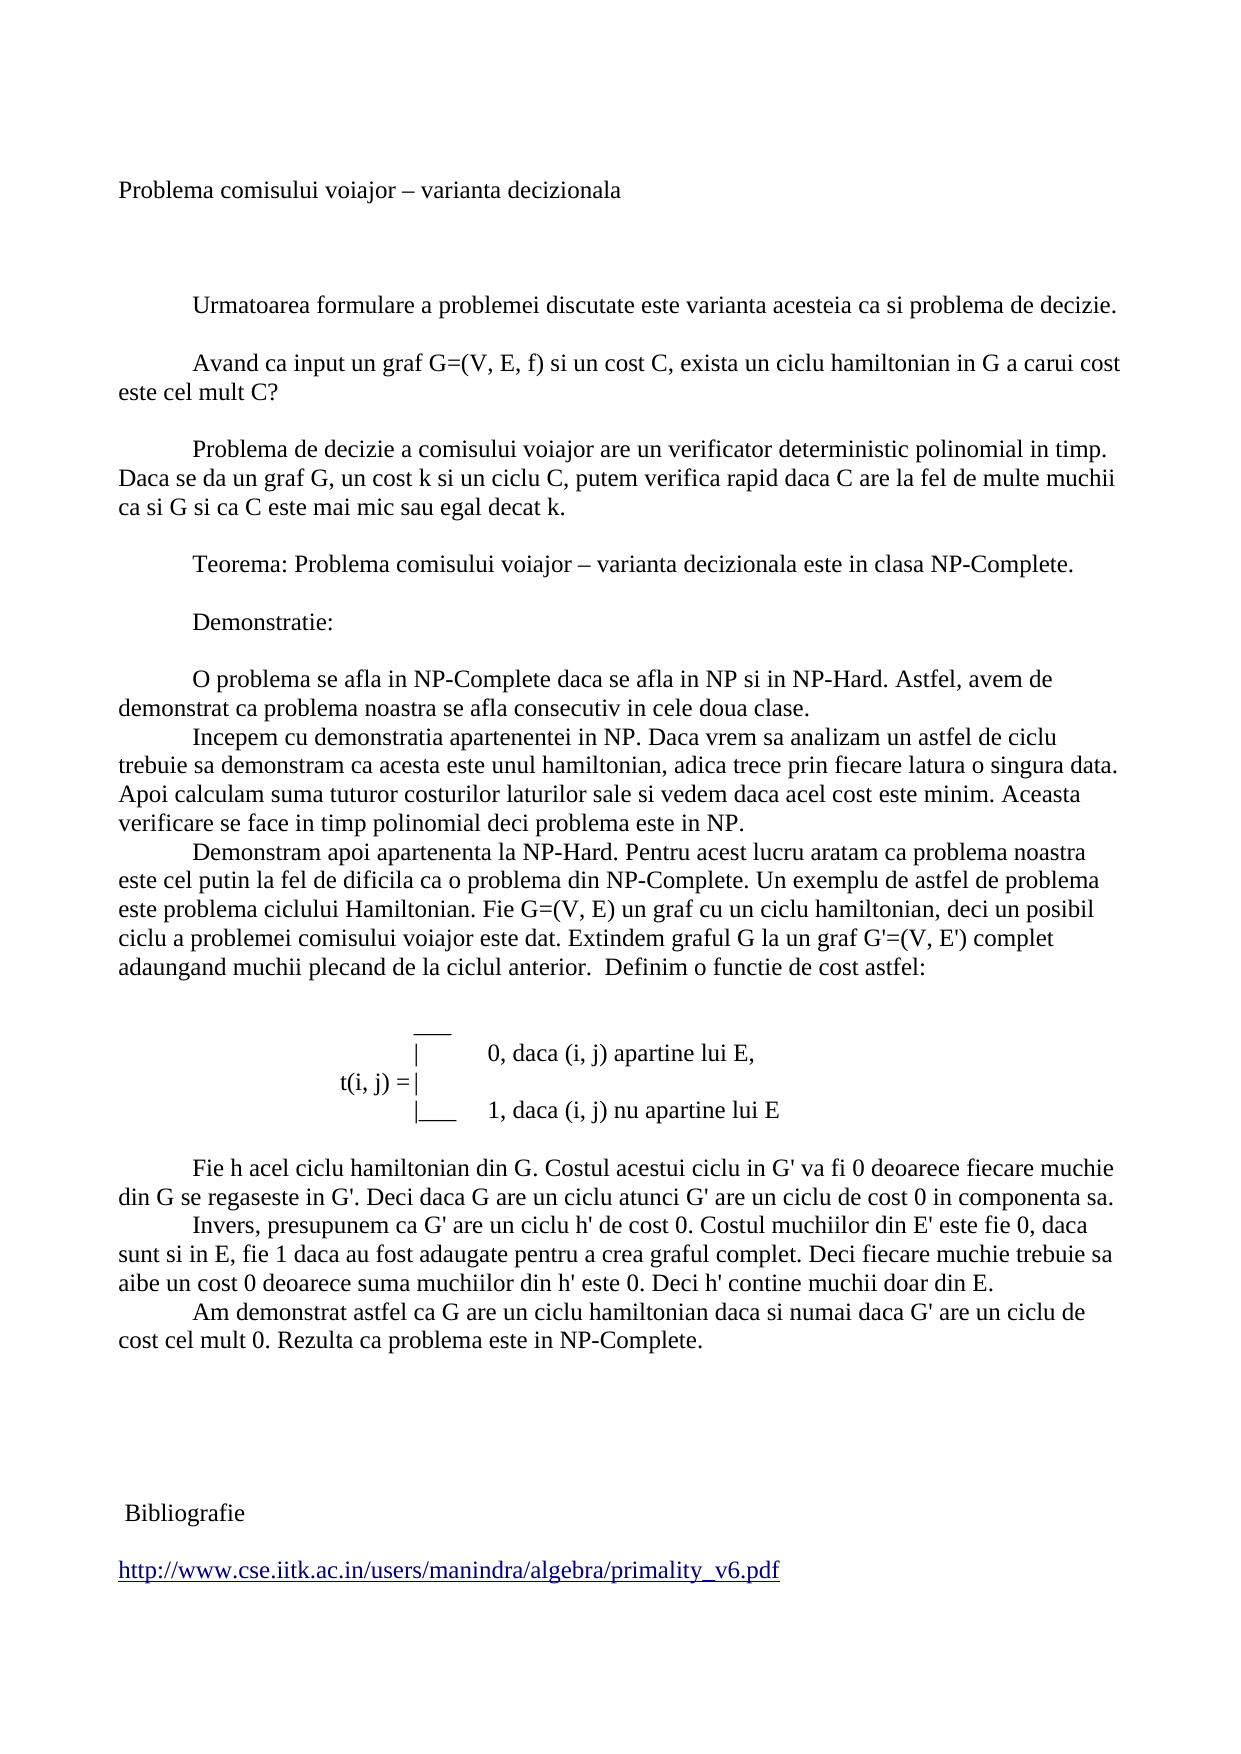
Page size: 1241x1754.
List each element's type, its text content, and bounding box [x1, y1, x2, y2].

text | 0, daca (i, j) apartine lui E, [118, 1038, 1122, 1067]
text Demonstratie: [118, 607, 1122, 636]
text Problema de decizie a comisului voiajor are un verificator deterministic polinomial in timp. Daca se da un graf G, un cost k si un ciclu C, putem verifica rapid daca C are la fel de multe muchii ca si G si ca C este mai mic sau egal decat k. [118, 434, 1122, 521]
text http://www.cse.iitk.ac.in/users/manindra/algebra/primality_v6.pdf [118, 1556, 1122, 1584]
text Problema comisului voiajor – varianta decizionala [118, 176, 1122, 204]
text Fie h acel ciclu hamiltonian din G. Costul acestui ciclu in G' va fi 0 deoarece fiecare muchie din G se regaseste in G'. Deci daca G are un ciclu atunci G' are un ciclu de cost 0 in componenta sa. [118, 1153, 1122, 1211]
text Teorema: Problema comisului voiajor – varianta decizionala este in clasa NP-Complete. [118, 549, 1122, 578]
text Am demonstrat astfel ca G are un ciclu hamiltonian daca si numai daca G' are un ciclu de cost cel mult 0. Rezulta ca problema este in NP-Complete. [118, 1297, 1122, 1354]
text ___ [118, 1009, 1122, 1038]
text O problema se afla in NP-Complete daca se afla in NP si in NP-Hard. Astfel, avem de demonstrat ca problema noastra se afla consecutiv in cele doua clase. [118, 664, 1122, 722]
text Avand ca input un graf G=(V, E, f) si un cost C, exista un ciclu hamiltonian in G a carui cost este cel mult C? [118, 348, 1122, 406]
text Bibliografie [118, 1498, 1122, 1527]
text Demonstram apoi apartenenta la NP-Hard. Pentru acest lucru aratam ca problema noastra este cel putin la fel de dificila ca o problema din NP-Complete. Un exemplu de astfel de problema este problema ciclului Hamiltonian. Fie G=(V, E) un graf cu un ciclu hamiltonian, deci un posibil ciclu a problemei comisului voiajor este dat. Extindem graful G la un graf G'=(V, E') complet adaungand muchii plecand de la ciclul anterior. Definim o functie de cost astfel: [118, 837, 1122, 981]
text t(i, j) = | [118, 1067, 1122, 1096]
text Incepem cu demonstratia apartenentei in NP. Daca vrem sa analizam un astfel de ciclu trebuie sa demonstram ca acesta este unul hamiltonian, adica trece prin fiecare latura o singura data. Apoi calculam suma tuturor costurilor laturilor sale si vedem daca acel cost este minim. Aceasta verificare se face in timp polinomial deci problema este in NP. [118, 722, 1122, 837]
text Invers, presupunem ca G' are un ciclu h' de cost 0. Costul muchiilor din E' este fie 0, daca sunt si in E, fie 1 daca au fost adaugate pentru a crea graful complet. Deci fiecare muchie trebuie sa aibe un cost 0 deoarece suma muchiilor din h' este 0. Deci h' contine muchii doar din E. [118, 1211, 1122, 1297]
text |___ 1, daca (i, j) nu apartine lui E [118, 1096, 1122, 1124]
text Urmatoarea formulare a problemei discutate este varianta acesteia ca si problema de decizie. [118, 291, 1122, 319]
